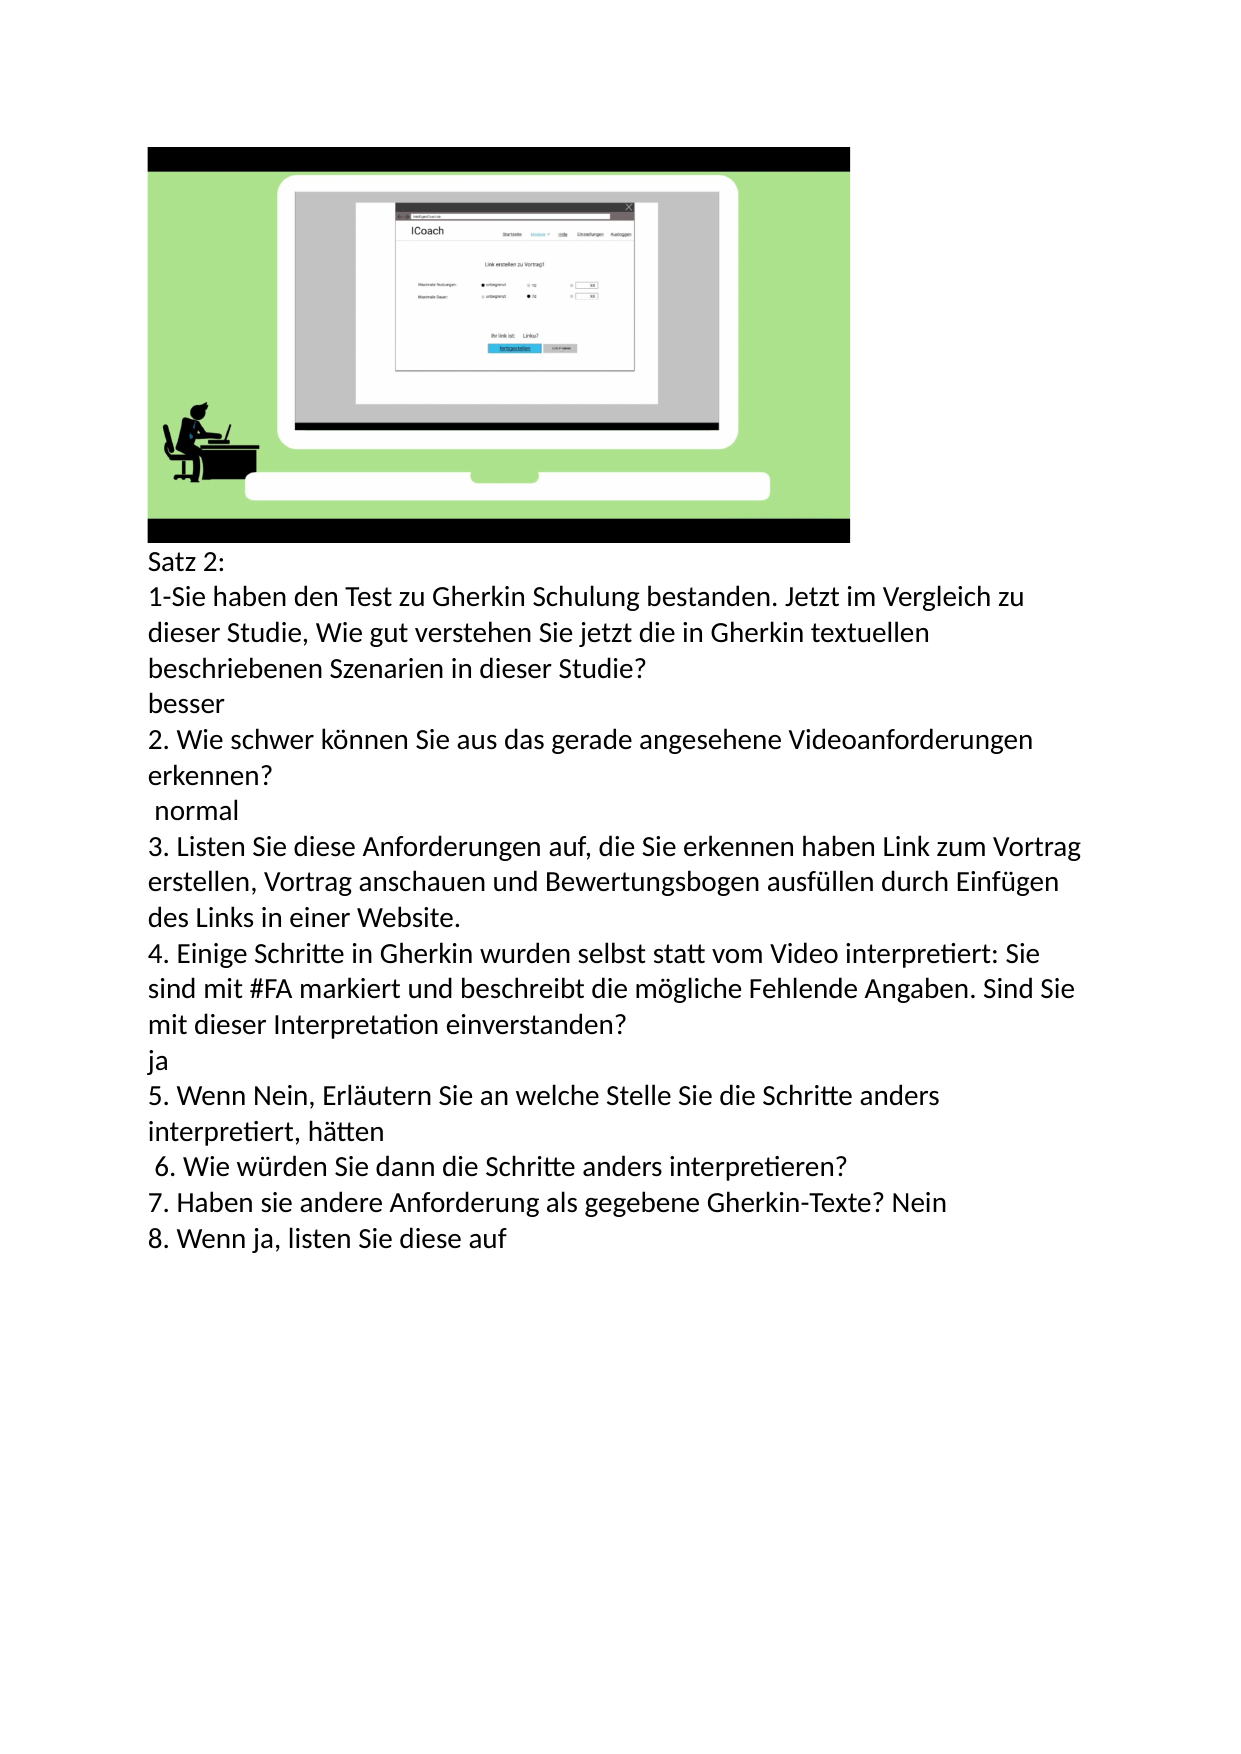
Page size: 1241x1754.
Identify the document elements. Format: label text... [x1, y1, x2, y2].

text 6. Wie würden Sie dann die Schritte anders interpretieren? [148, 1148, 1093, 1184]
text ja [148, 1042, 1093, 1077]
text 1-Sie haben den Test zu Gherkin Schulung bestanden. Jetzt im Vergleich zu dieser Studie, Wie gut verstehen Sie jetzt die in Gherkin textuellen beschriebenen Szenarien in dieser Studie? [148, 578, 1093, 685]
text Satz 2: [148, 543, 1093, 578]
text 2. Wie schwer können Sie aus das gerade angesehene Videoanforderungen erkennen? [148, 721, 1093, 792]
text 4. Einige Schritte in Gherkin wurden selbst statt vom Video interpretiert: Sie sind mit #FA markiert und beschreibt die mögliche Fehlende Angaben. Sind Sie mit dieser Interpretation einverstanden? [148, 935, 1093, 1042]
text besser [148, 685, 1093, 721]
text 8. Wenn ja, listen Sie diese auf [148, 1220, 1093, 1255]
text 5. Wenn Nein, Erläutern Sie an welche Stelle Sie die Schritte anders interpretiert, hätten [148, 1077, 1093, 1148]
text 7. Haben sie andere Anforderung als gegebene Gherkin-Texte? Nein [148, 1184, 1093, 1220]
text 3. Listen Sie diese Anforderungen auf, die Sie erkennen haben Link zum Vortrag erstellen, Vortrag anschauen und Bewertungsbogen ausfüllen durch Einfügen des Links in einer Website. [148, 828, 1093, 935]
text normal [148, 792, 1093, 828]
